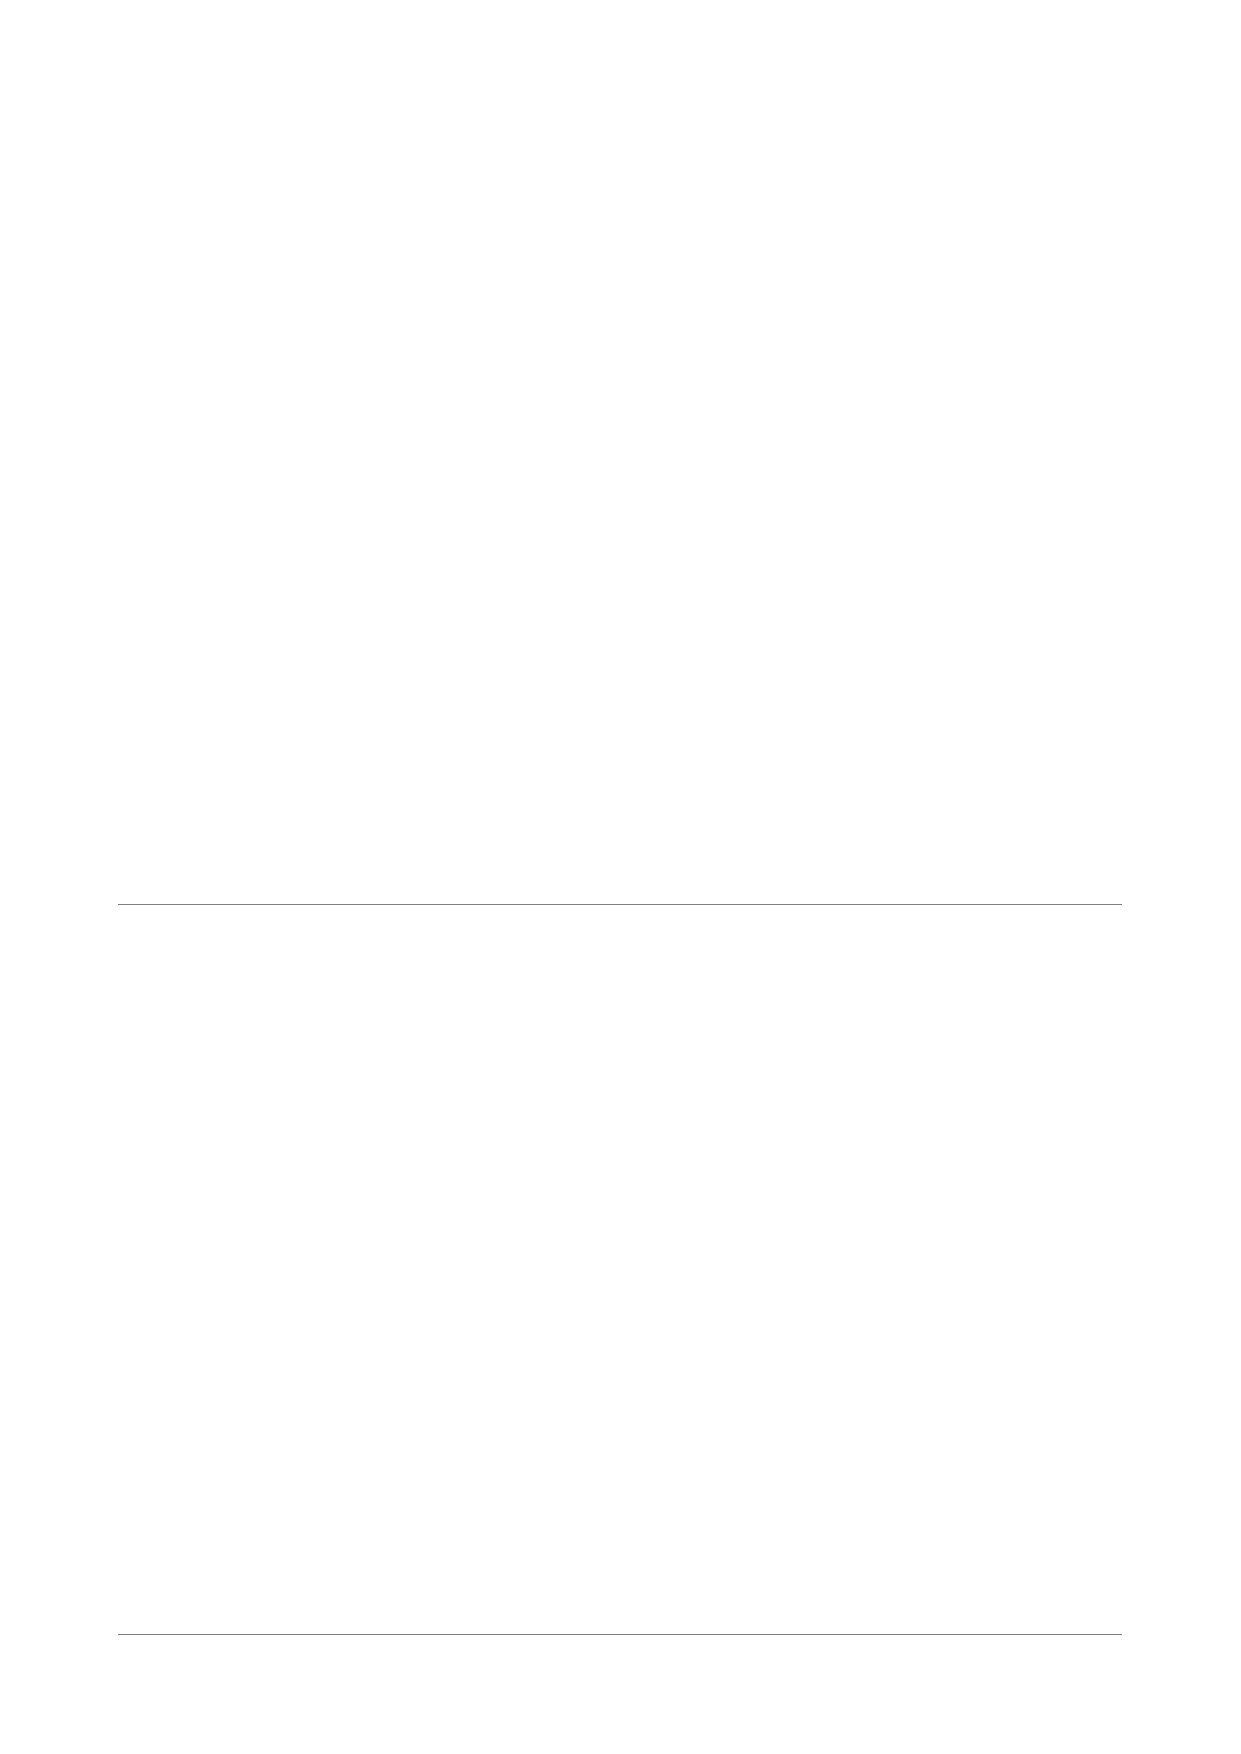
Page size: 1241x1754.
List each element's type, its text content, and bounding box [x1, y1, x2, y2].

text Что происходит: [118, 369, 1122, 398]
text Пример: [118, 1010, 1122, 1039]
list выполнение не начинается вообще [162, 512, 1122, 541]
list try не запускается [162, 607, 1122, 638]
text } [118, 316, 1122, 339]
subtitle ✅ Ошибки выполнения (runtime errors) [118, 954, 1122, 997]
text blabla(); // ошибка во время выполнения [118, 1105, 1122, 1128]
text try { [118, 1058, 1122, 1081]
text alert("..."); [118, 292, 1122, 316]
text } catch (e) { [118, 1128, 1122, 1152]
text Пример: [118, 174, 1122, 202]
list Выполнение началось [162, 1324, 1122, 1353]
list try прерывается [162, 1422, 1122, 1453]
text {{{{{{{{{{{{ [118, 245, 1122, 269]
list он не может его прочитать [162, 464, 1122, 493]
text try { [118, 221, 1122, 245]
list Переход в catch [162, 1472, 1122, 1503]
list JavaScript даже не понимает, что это за код [162, 417, 1122, 445]
text console.log("Ошибка поймана"); [118, 1152, 1122, 1176]
list На строке blabla() — ❌ ошибка [162, 1372, 1122, 1403]
list ошибка возникает раньше [162, 707, 1122, 736]
subtitle ❌ Ошибки чтения (синтаксические, parsing errors) [118, 118, 1122, 161]
list Код корректный, движок его понял [162, 1277, 1122, 1305]
text Ты дал человеку текст на неизвестном языке. Он не может даже начать читать — не то что понять смысл. [177, 802, 1063, 860]
text Что происходит: [118, 1229, 1122, 1258]
text 🚫 Поэтому: [118, 559, 1122, 588]
text ✔ Вот такие ошибки try..catch ловит [118, 1569, 1122, 1600]
list catch не существует [162, 657, 1122, 688]
list Ошибка обработана [162, 1522, 1122, 1551]
text } catch(e) { [118, 269, 1122, 292]
text } [118, 1176, 1122, 1199]
text let x = 10; [118, 1081, 1122, 1105]
text 💡 Аналогия: [118, 755, 1122, 783]
